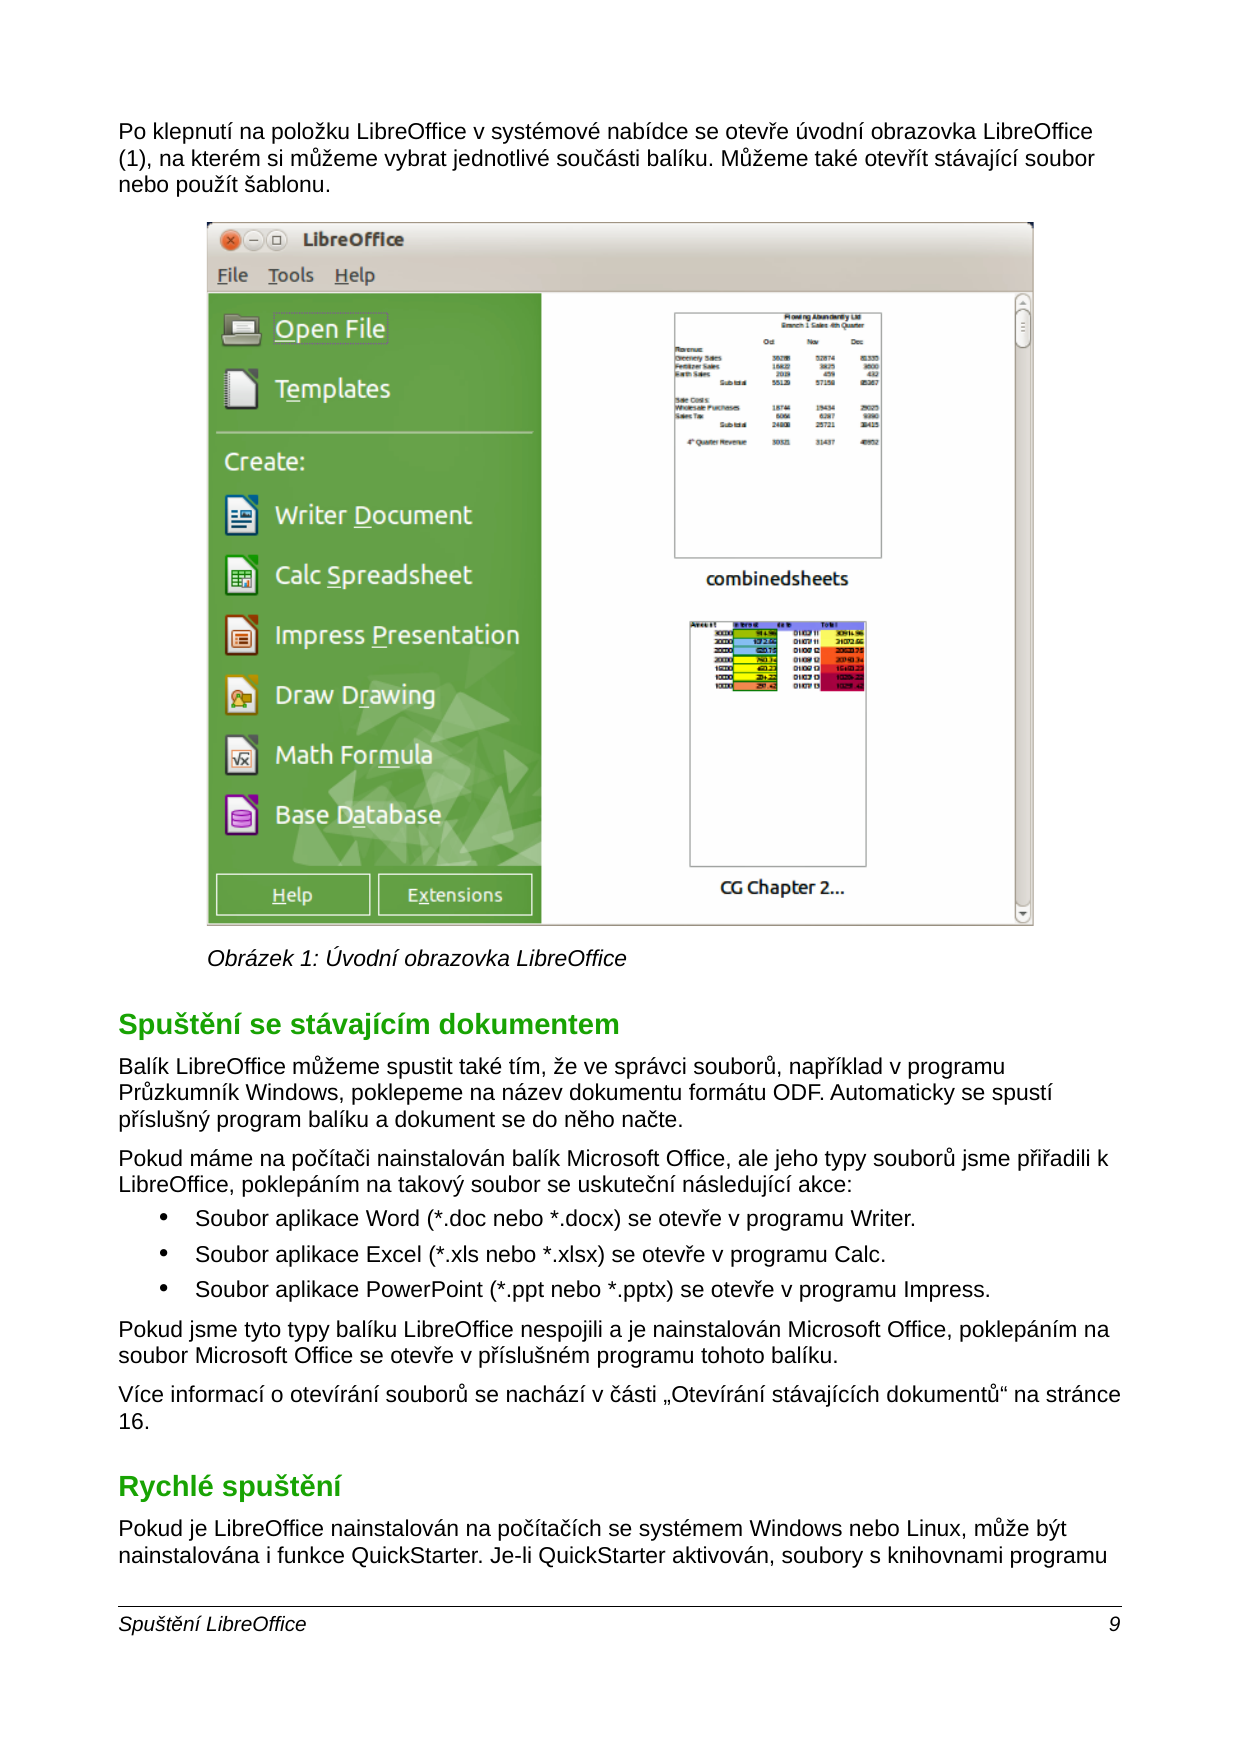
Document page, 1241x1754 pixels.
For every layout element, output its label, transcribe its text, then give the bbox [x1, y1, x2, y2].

text Více informací o otevírání souborů se nachází v části „Otevírání stávajících dokumentů“ na stránce 15. [118, 1381, 1122, 1434]
list Soubor aplikace Excel (*.xls nebo *.xlsx) se otevře v programu Calc. [156, 1239, 1122, 1268]
text Po klepnutí na položku LibreOffice v systémové nabídce se otevře úvodní obrazovka LibreOffice (obrázek 1), na kterém si můžeme vybrat jednotlivé součásti balíku. Můžeme také otevřít stávající soubor nebo použít šablonu. [118, 118, 1122, 197]
list Pokud máme na počítači nainstalován balík Microsoft Office, ale jeho typy souborů jsme přiřadili k LibreOffice, poklepáním na takový soubor se uskuteční následující akce: [118, 1144, 1122, 1197]
subtitle Rychlé spuštění [118, 1469, 1122, 1503]
text Pokud jsme tyto typy balíku LibreOffice nespojili a je nainstalován Microsoft Office, poklepáním na soubor Microsoft Office se otevře v příslušném programu tohoto balíku. [118, 1316, 1122, 1369]
text Balík LibreOffice můžeme spustit také tím, že ve správci souborů, například v programu Průzkumník Windows, poklepeme na název dokumentu formátu ODF. Automaticky se spustí příslušný program balíku a dokument se do něho načte. [118, 1053, 1122, 1132]
text Obrázek 1: Úvodní obrazovka LibreOffice [207, 945, 1033, 971]
list Soubor aplikace PowerPoint (*.ppt nebo *.pptx) se otevře v programu Impress. [156, 1274, 1122, 1304]
picture [206, 222, 1034, 926]
subtitle Spuštění se stávajícím dokumentem [118, 1007, 1122, 1041]
list Soubor aplikace Word (*.doc nebo *.docx) se otevře v programu Writer. [156, 1204, 1122, 1233]
text Pokud je LibreOffice nainstalován na počítačích se systémem Windows nebo Linux, může být nainstalována i funkce QuickStarter. Je-li QuickStarter aktivován, soubory s knihovnami programu [118, 1515, 1122, 1568]
